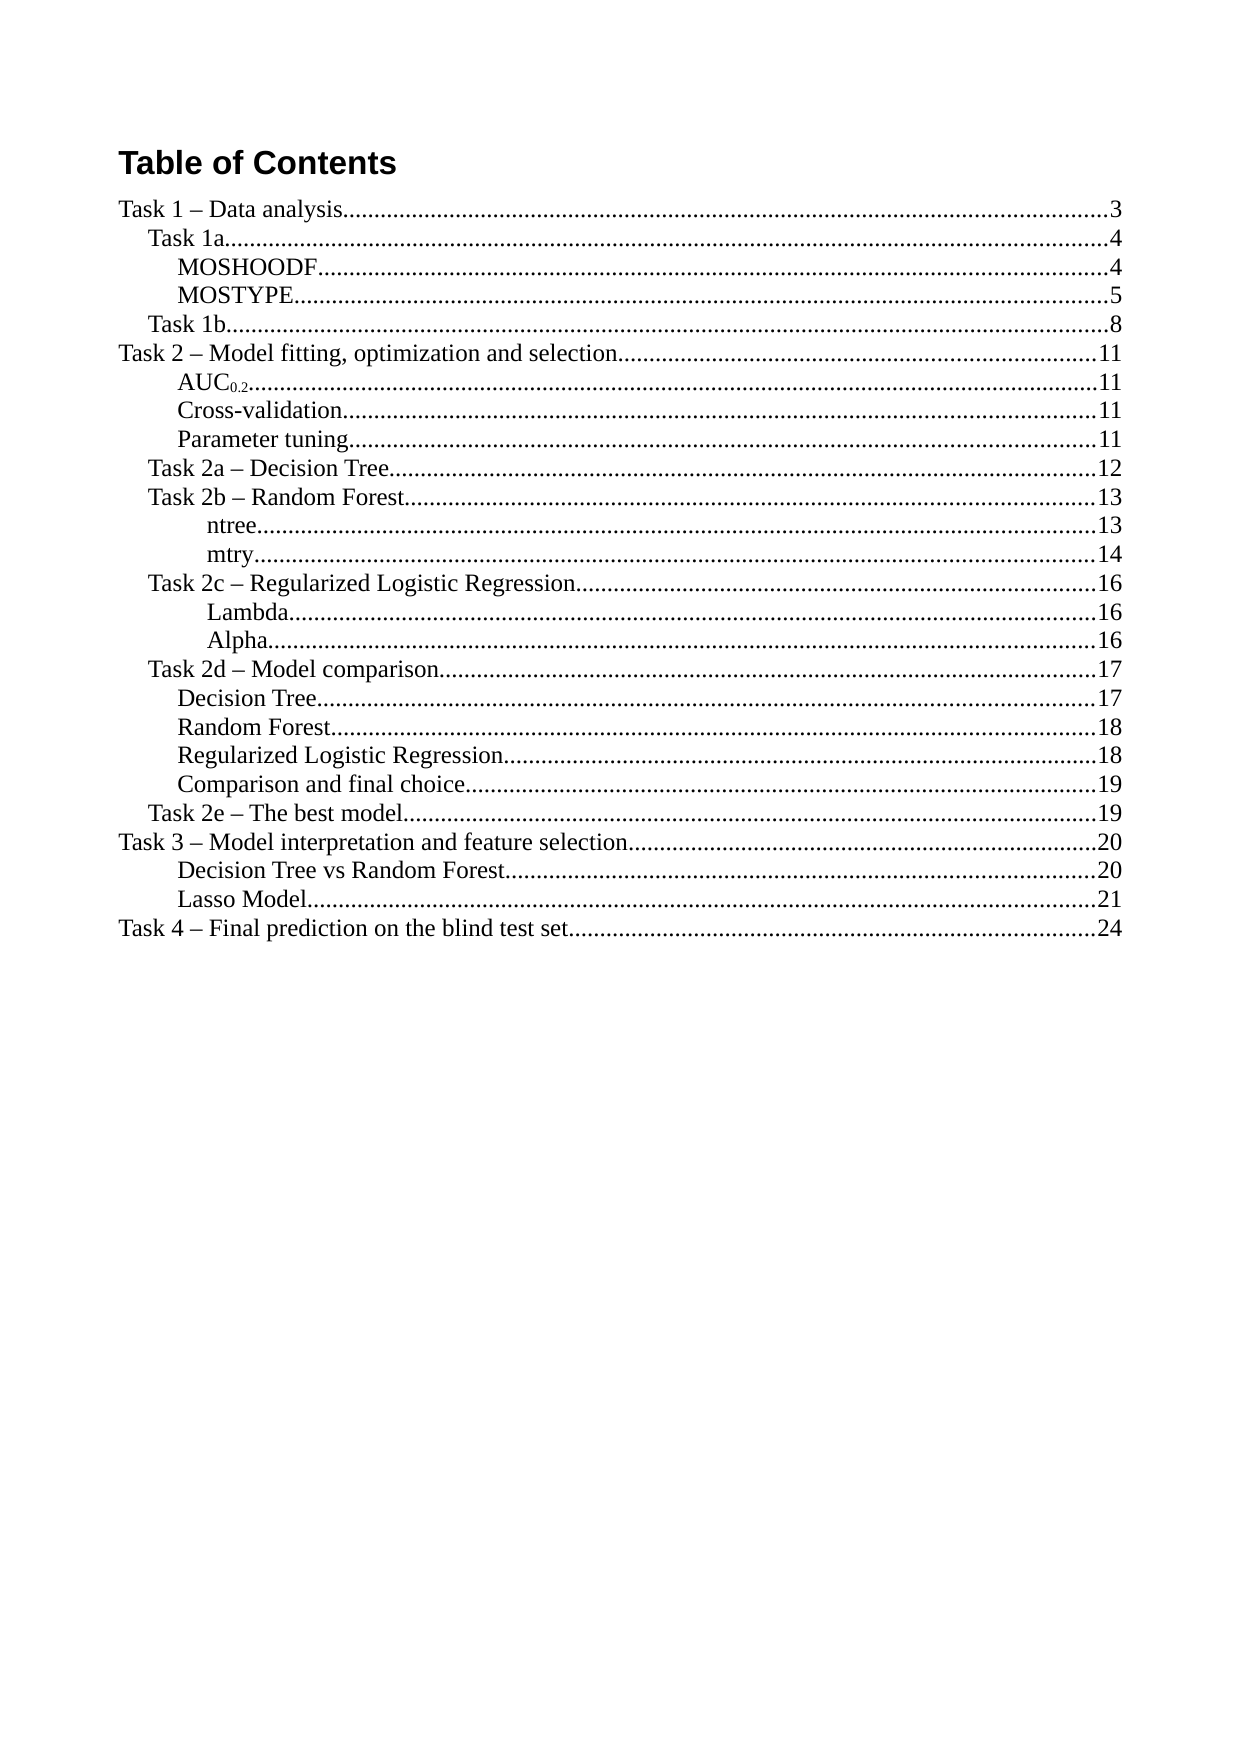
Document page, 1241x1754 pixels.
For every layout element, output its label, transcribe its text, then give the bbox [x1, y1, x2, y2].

text MOSHOODF 4 [177, 252, 1122, 280]
text Regularized Logistic Regression 18 [177, 740, 1122, 769]
text Decision Tree vs Random Forest 20 [177, 855, 1122, 884]
text Task 4 – Final prediction on the blind test set 24 [118, 913, 1122, 942]
text Task 1 – Data analysis 3 [118, 194, 1122, 223]
text Parameter tuning 11 [177, 424, 1122, 453]
text Random Forest 18 [177, 712, 1122, 740]
text Task 3 – Model interpretation and feature selection 20 [118, 827, 1122, 855]
text Task 2 – Model fitting, optimization and selection 11 [118, 338, 1122, 367]
text Task 1b 8 [148, 309, 1122, 338]
text ntree 13 [207, 510, 1122, 539]
text Lasso Model 21 [177, 884, 1122, 913]
text Task 2b – Random Forest 13 [148, 482, 1122, 510]
text Comparison and final choice 19 [177, 769, 1122, 798]
text Task 1a 4 [148, 223, 1122, 252]
text MOSTYPE 5 [177, 280, 1122, 309]
text mtry 14 [207, 539, 1122, 568]
text Task 2e – The best model 19 [148, 798, 1122, 827]
text Alpha 16 [207, 625, 1122, 654]
text Decision Tree 17 [177, 683, 1122, 712]
text Lambda 16 [207, 597, 1122, 625]
subtitle Table of Contents [118, 143, 1122, 182]
text Task 2d – Model comparison 17 [148, 654, 1122, 683]
text AUC0.2 11 [177, 367, 1122, 395]
text Cross-validation 11 [177, 395, 1122, 424]
text Task 2c – Regularized Logistic Regression 16 [148, 568, 1122, 597]
text Task 2a – Decision Tree 12 [148, 453, 1122, 482]
